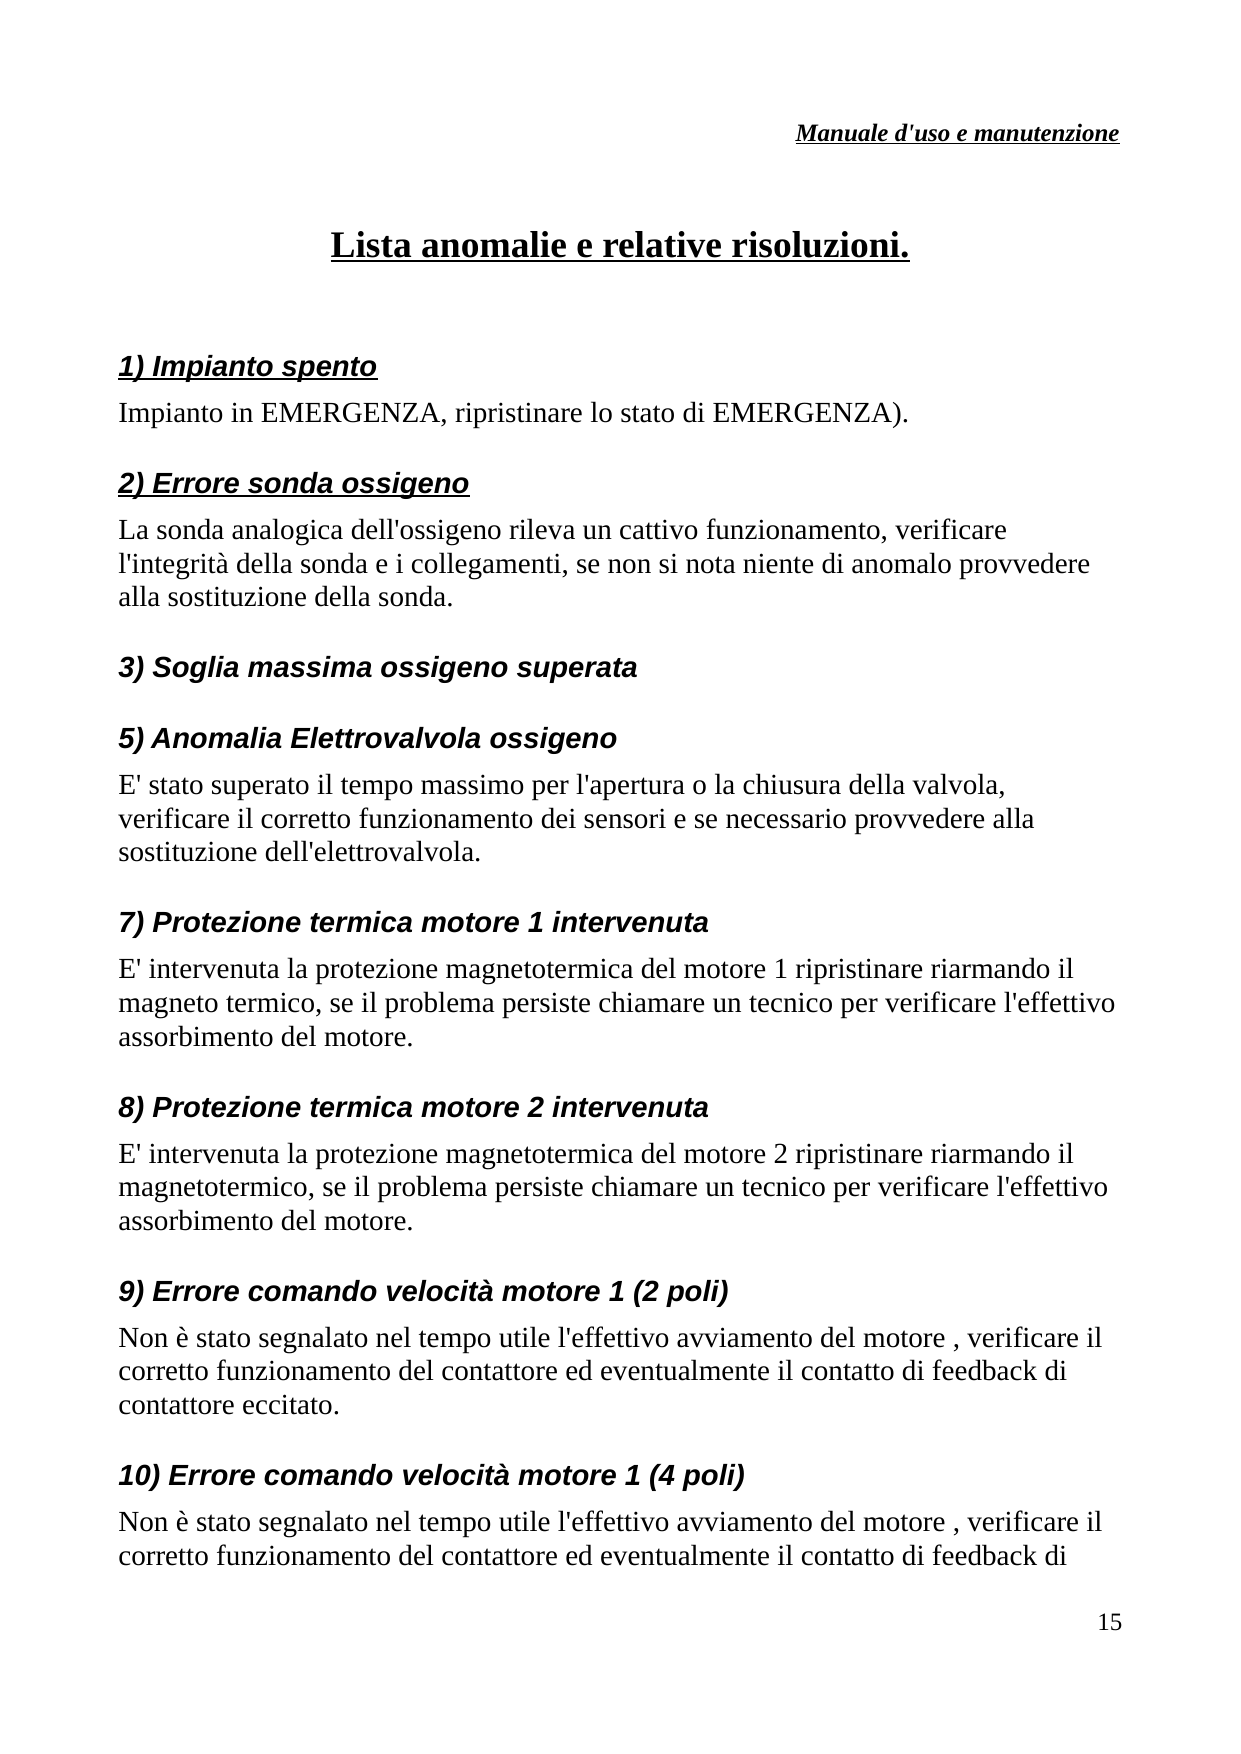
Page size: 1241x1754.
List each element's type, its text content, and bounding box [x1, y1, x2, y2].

text Impianto in EMERGENZA, ripristinare lo stato di EMERGENZA). [118, 395, 1122, 429]
text La sonda analogica dell'ossigeno rileva un cattivo funzionamento, verificare l'integrità della sonda e i collegamenti, se non si nota niente di anomalo provvedere alla sostituzione della sonda. [118, 512, 1122, 613]
text Lista anomalie e relative risoluzioni. [118, 222, 1122, 266]
subtitle 3) Soglia massima ossigeno superata [118, 650, 1122, 684]
subtitle 1) Impianto spento [118, 349, 1122, 383]
subtitle 5) Anomalia Elettrovalvola ossigeno [118, 721, 1122, 755]
subtitle 9) Errore comando velocità motore 1 (2 poli) [118, 1274, 1122, 1307]
text E' intervenuta la protezione magnetotermica del motore 2 ripristinare riarmando il magnetotermico, se il problema persiste chiamare un tecnico per verificare l'effettivo assorbimento del motore. [118, 1136, 1122, 1236]
text E' stato superato il tempo massimo per l'apertura o la chiusura della valvola, verificare il corretto funzionamento dei sensori e se necessario provvedere alla sostituzione dell'elettrovalvola. [118, 767, 1122, 868]
text E' intervenuta la protezione magnetotermica del motore 1 ripristinare riarmando il magneto termico, se il problema persiste chiamare un tecnico per verificare l'effettivo assorbimento del motore. [118, 952, 1122, 1052]
subtitle 10) Errore comando velocità motore 1 (4 poli) [118, 1458, 1122, 1492]
text Non è stato segnalato nel tempo utile l'effettivo avviamento del motore , verificare il corretto funzionamento del contattore ed eventualmente il contatto di feedback di [118, 1504, 1122, 1571]
subtitle 7) Protezione termica motore 1 intervenuta [118, 906, 1122, 939]
text Non è stato segnalato nel tempo utile l'effettivo avviamento del motore , verificare il corretto funzionamento del contattore ed eventualmente il contatto di feedback di contattore eccitato. [118, 1320, 1122, 1421]
subtitle 8) Protezione termica motore 2 intervenuta [118, 1090, 1122, 1123]
subtitle 2) Errore sonda ossigeno [118, 466, 1122, 500]
